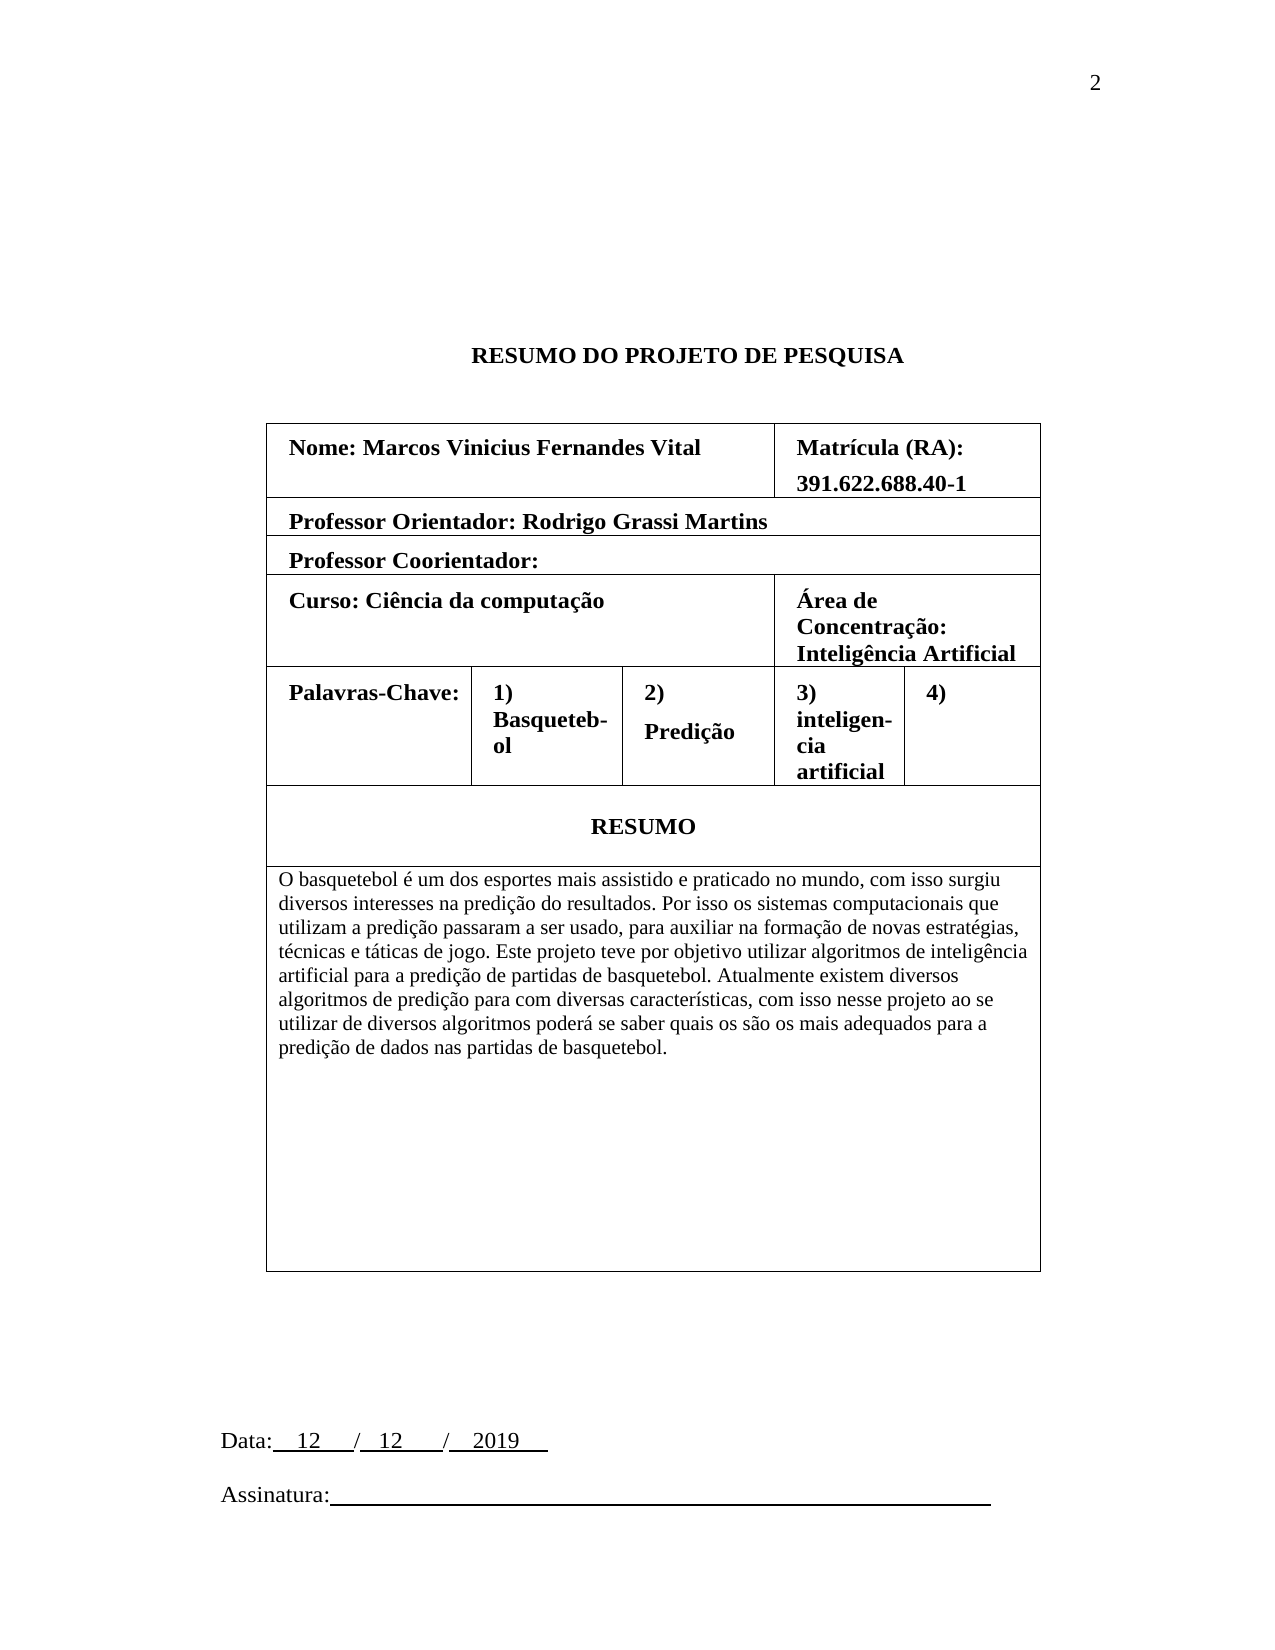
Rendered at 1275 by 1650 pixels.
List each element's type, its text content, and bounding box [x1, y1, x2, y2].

text RESUMO DO PROJETO DE PESQUISA [471, 342, 1131, 368]
table_cell 3) inteligen-cia artificial [775, 667, 904, 785]
table_header Nome: Marcos Vinicius Fernandes Vital [267, 424, 774, 497]
text Assinatura: [220, 1482, 1131, 1508]
table_cell 1) Basqueteb-ol [472, 667, 622, 785]
table_cell 2) Predição [623, 667, 774, 785]
table_cell Professor Orientador: Rodrigo Grassi Martins [267, 498, 1040, 535]
table_cell O basquetebol é um dos esportes mais assistido e praticado no mundo, com isso surgiu diversos interesses na predição do resultados. Por isso os sistemas computacionais que utilizam a predição passaram a ser usado, para auxiliar na formação de novas estratégias, técnicas e táticas de jogo. Este projeto teve por objetivo utilizar algoritmos de inteligência artificial para a predição de partidas de basquetebol. Atualmente existem diversos algoritmos de predição para com diversas características, com isso nesse projeto ao se utilizar de diversos algoritmos poderá se saber quais os são os mais adequados para a predição de dados nas partidas de basquetebol. [267, 867, 1040, 1271]
table_header Matrícula (RA): 391.622.688.40-1 [775, 424, 1040, 497]
text Data: 12 / 12 / 2019 [220, 1428, 1131, 1454]
table_cell Professor Coorientador: [267, 536, 1040, 574]
table_cell 4) [905, 667, 1040, 785]
table_cell Área de Concentração: Inteligência Artificial [775, 575, 1040, 666]
table_cell RESUMO [267, 786, 1040, 866]
table_cell Palavras-Chave: [267, 667, 471, 785]
table_cell Curso: Ciência da computação [267, 575, 774, 666]
